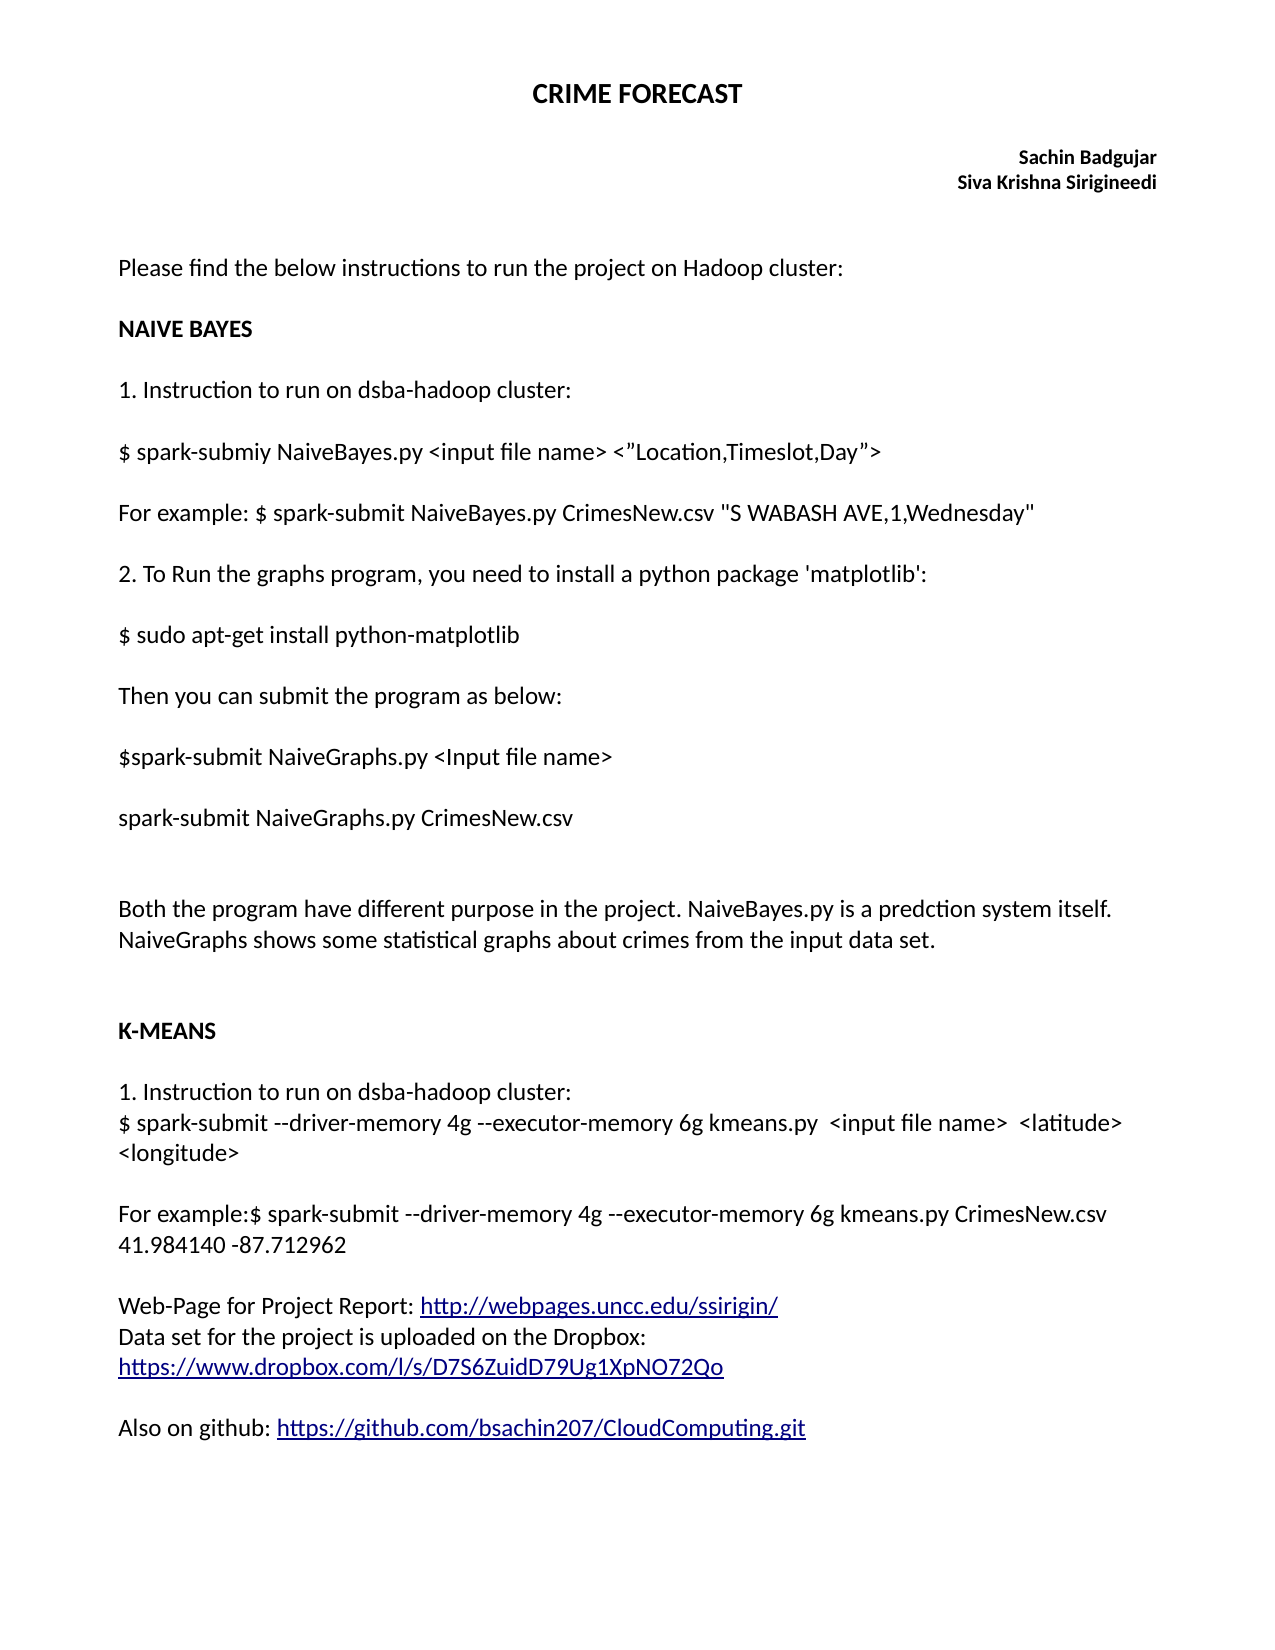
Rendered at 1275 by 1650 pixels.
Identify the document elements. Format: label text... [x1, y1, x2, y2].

text 1. Instruction to run on dsba-hadoop cluster: [118, 374, 1157, 405]
text Also on github: https://github.com/bsachin207/CloudComputing.git [118, 1412, 1157, 1443]
text Data set for the project is uploaded on the Dropbox: [118, 1321, 1157, 1351]
text For example: $ spark-submit NaiveBayes.py CrimesNew.csv "S WABASH AVE,1,Wednesday" [118, 497, 1157, 527]
text For example:$ spark-submit --driver-memory 4g --executor-memory 6g kmeans.py CrimesNew.csv 41.984140 -87.712962 [118, 1199, 1157, 1260]
text NAIVE BAYES [118, 313, 1157, 344]
text https://www.dropbox.com/l/s/D7S6ZuidD79Ug1XpNO72Qo [118, 1351, 1157, 1382]
text $spark-submit NaiveGraphs.py <Input file name> [118, 741, 1157, 771]
text $ sudo apt-get install python-matplotlib [118, 619, 1157, 649]
text $ spark-submit --driver-memory 4g --executor-memory 6g kmeans.py <input file name> <latitude> <longitude> [118, 1107, 1157, 1168]
text K-MEANS [118, 1016, 1157, 1046]
text Web-Page for Project Report: http://webpages.uncc.edu/ssirigin/ [118, 1290, 1157, 1321]
text 2. To Run the graphs program, you need to install a python package 'matplotlib': [118, 558, 1157, 588]
text spark-submit NaiveGraphs.py CrimesNew.csv [118, 802, 1157, 832]
text Both the program have different purpose in the project. NaiveBayes.py is a predction system itself. NaiveGraphs shows some statistical graphs about crimes from the input data set. [118, 893, 1157, 954]
text Then you can submit the program as below: [118, 680, 1157, 710]
text 1. Instruction to run on dsba-hadoop cluster: [118, 1077, 1157, 1107]
text Please find the below instructions to run the project on Hadoop cluster: [118, 252, 1157, 283]
text $ spark-submiy NaiveBayes.py <input file name> <”Location,Timeslot,Day”> [118, 436, 1157, 466]
